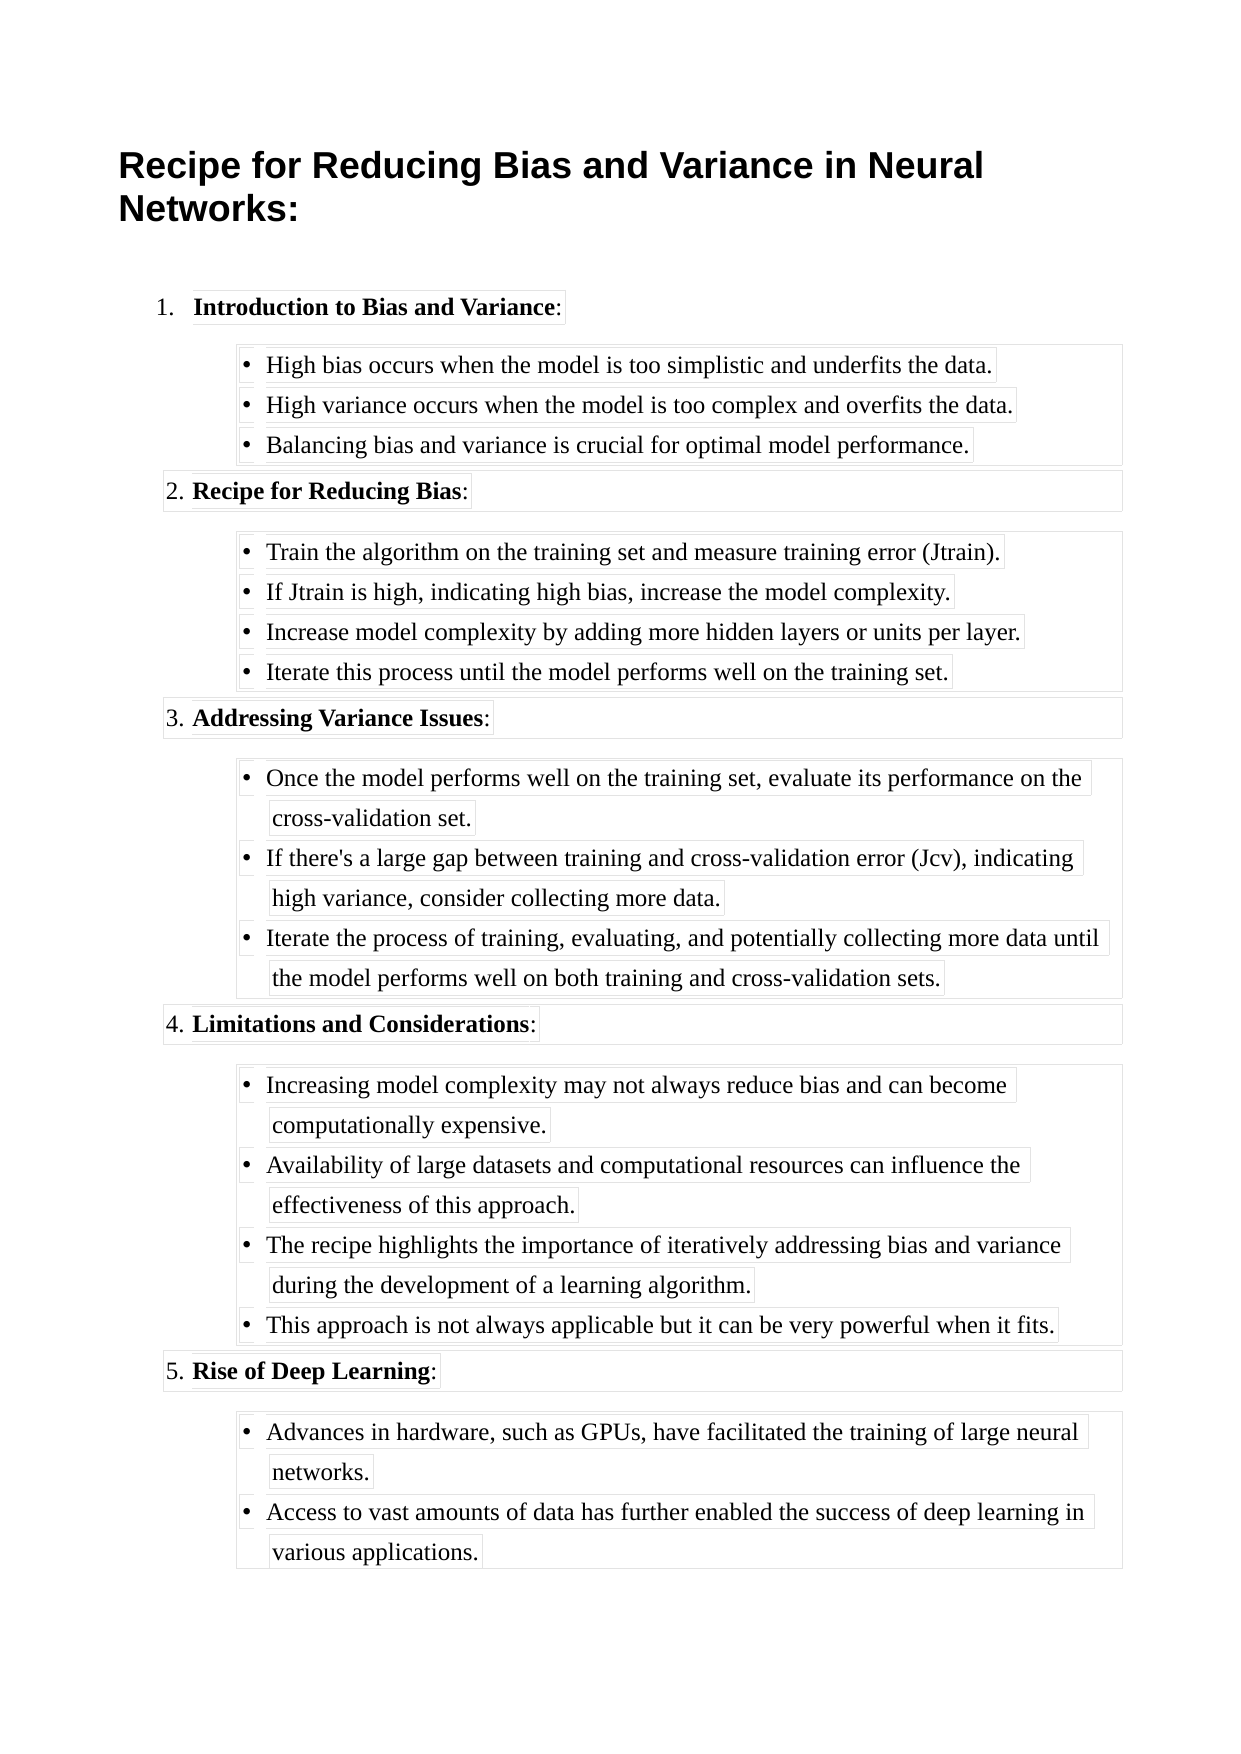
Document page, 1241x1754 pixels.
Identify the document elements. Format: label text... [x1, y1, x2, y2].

list Iterate the process of training, evaluating, and potentially collecting more data until the model performs well on both training and cross-validation sets. [237, 917, 1122, 998]
list Introduction to Bias and Variance: [156, 289, 565, 324]
list This approach is not always applicable but it can be very powerful when it fits. [237, 1304, 1122, 1345]
list [566, 289, 1122, 324]
list Once the model performs well on the training set, evaluate its performance on the cross-validation set. [237, 759, 1122, 835]
list The recipe highlights the importance of iteratively addressing bias and variance during the development of a learning algorithm. [237, 1224, 1122, 1302]
list Increase model complexity by adding more hidden layers or units per layer. [237, 611, 1122, 648]
list Iterate this process until the model performs well on the training set. [237, 651, 1122, 691]
list Recipe for Reducing Bias: [164, 471, 1122, 511]
list Advances in hardware, such as GPUs, have facilitated the training of large neural networks. [237, 1412, 1122, 1488]
list Access to vast amounts of data has further enabled the success of deep learning in various applications. [237, 1491, 1122, 1568]
list If there's a large gap between training and cross-validation error (Jcv), indicating high variance, consider collecting more data. [237, 837, 1122, 915]
subtitle Recipe for Reducing Bias and Variance in Neural Networks: [118, 143, 1122, 229]
list Increasing model complexity may not always reduce bias and can become computationally expensive. [237, 1065, 1122, 1142]
list Addressing Variance Issues: [164, 698, 1122, 738]
list Limitations and Considerations: [164, 1005, 1122, 1044]
list High bias occurs when the model is too simplistic and underfits the data. [237, 345, 1122, 382]
list Rise of Deep Learning: [164, 1351, 1122, 1391]
list If Jtrain is high, indicating high bias, increase the model complexity. [237, 571, 1122, 608]
list Balancing bias and variance is crucial for optimal model performance. [237, 424, 1122, 465]
list Availability of large datasets and computational resources can influence the effectiveness of this approach. [237, 1144, 1122, 1222]
list Train the algorithm on the training set and measure training error (Jtrain). [237, 532, 1122, 568]
list High variance occurs when the model is too complex and overfits the data. [237, 384, 1122, 422]
